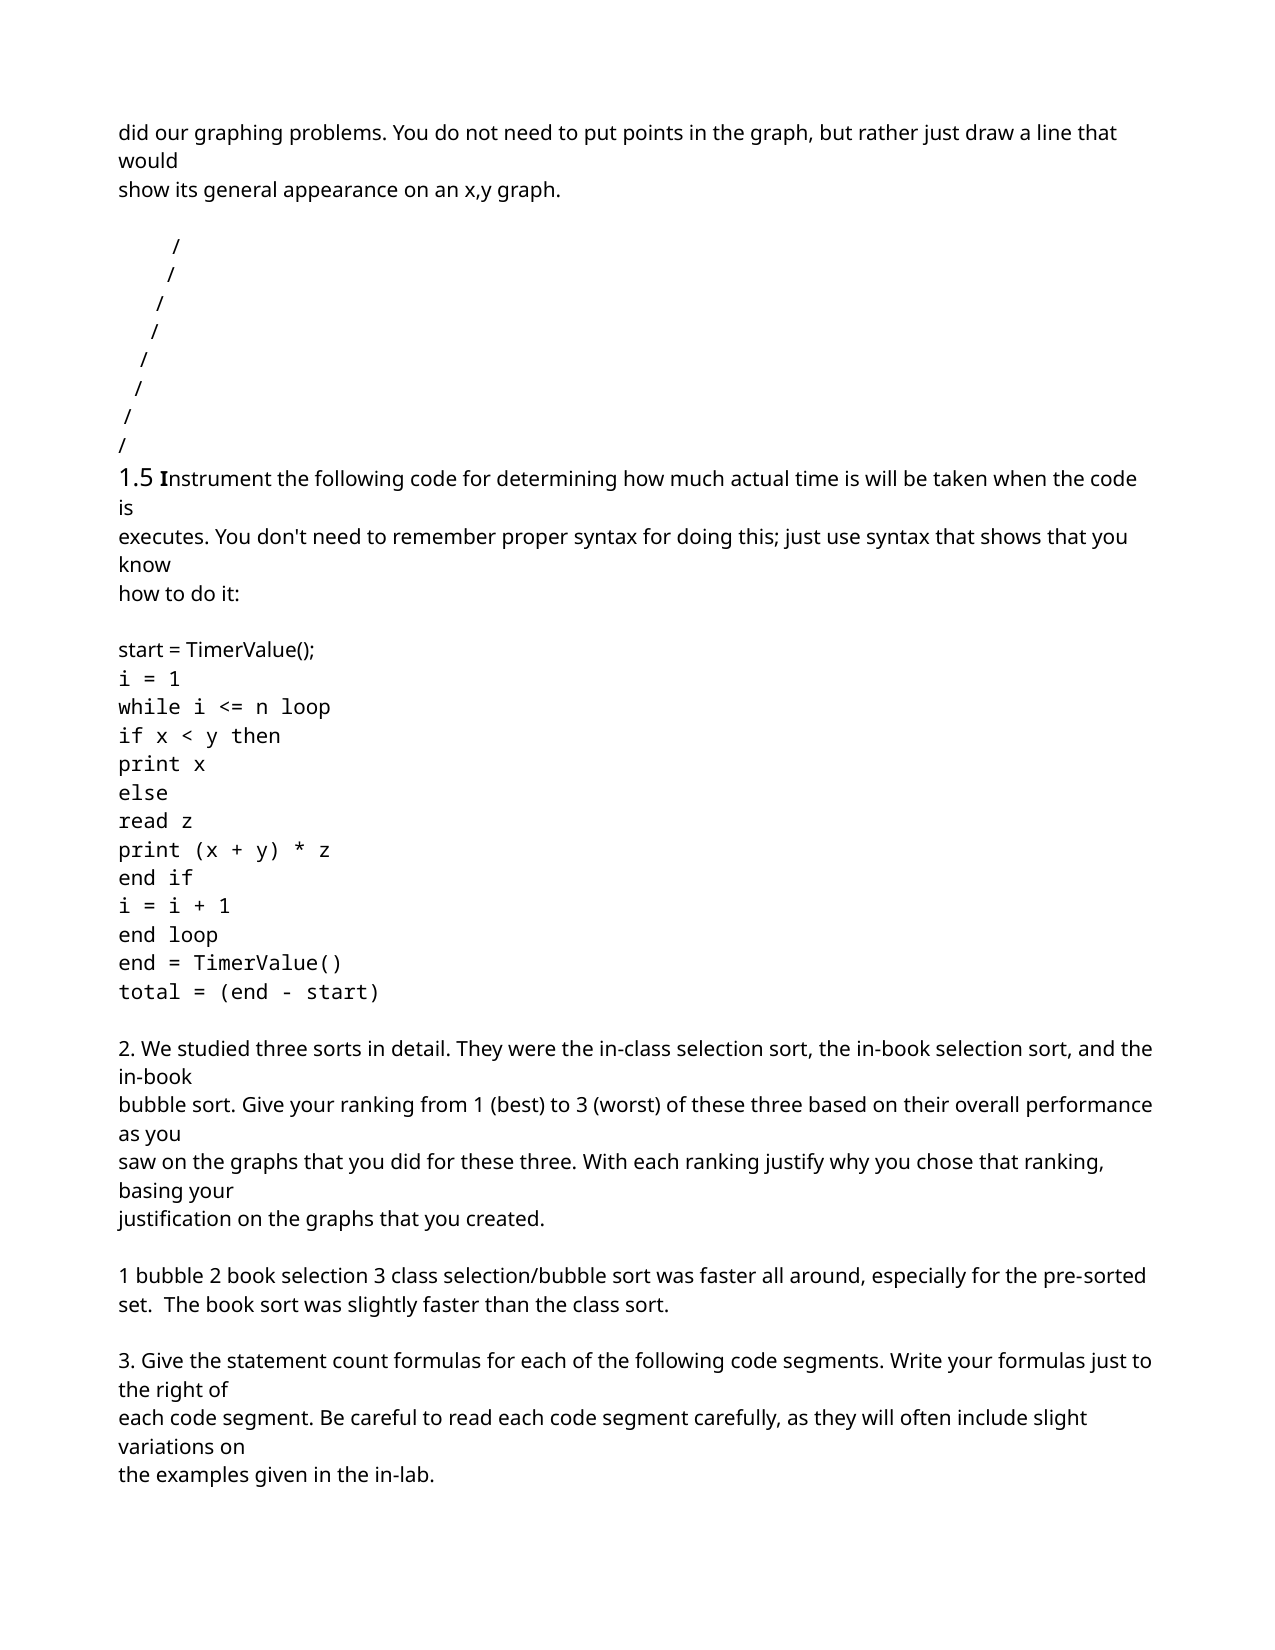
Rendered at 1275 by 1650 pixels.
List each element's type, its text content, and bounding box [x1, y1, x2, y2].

text justification on the graphs that you created. [118, 1204, 1157, 1233]
text how to do it: [118, 579, 1157, 607]
text 1 bubble 2 book selection 3 class selection/bubble sort was faster all around, especially for the pre-sorted set. The book sort was slightly faster than the class sort. [118, 1261, 1157, 1318]
text else [118, 778, 1157, 806]
text did our graphing problems. You do not need to put points in the graph, but rather just draw a line that would [118, 118, 1157, 175]
text i = i + 1 [118, 892, 1157, 920]
text while i <= n loop [118, 692, 1157, 721]
text / [118, 260, 1157, 289]
text 3. Give the statement count formulas for each of the following code segments. Write your formulas just to the right of [118, 1347, 1157, 1403]
text the examples given in the in-lab. [118, 1460, 1157, 1489]
text i = 1 [118, 664, 1157, 692]
text read z [118, 806, 1157, 835]
text / [118, 289, 1157, 317]
text if x < y then [118, 721, 1157, 749]
text saw on the graphs that you did for these three. With each ranking justify why you chose that ranking, basing your [118, 1147, 1157, 1204]
text each code segment. Be careful to read each code segment carefully, as they will often include slight variations on [118, 1403, 1157, 1460]
text / [118, 402, 1157, 431]
text / [118, 431, 1157, 459]
text start = TimerValue(); [118, 636, 1157, 664]
text bubble sort. Give your ranking from 1 (best) to 3 (worst) of these three based on their overall performance as you [118, 1091, 1157, 1147]
text show its general appearance on an x,y graph. [118, 175, 1157, 203]
text print (x + y) * z [118, 835, 1157, 863]
text 2. We studied three sorts in detail. They were the in-class selection sort, the in-book selection sort, and the in-book [118, 1034, 1157, 1091]
text / [118, 374, 1157, 402]
text executes. You don't need to remember proper syntax for doing this; just use syntax that shows that you know [118, 522, 1157, 579]
text print x [118, 749, 1157, 778]
text end loop [118, 920, 1157, 948]
text 1.5 Instrument the following code for determining how much actual time is will be taken when the code is [118, 459, 1157, 522]
text / [118, 346, 1157, 374]
text end = TimerValue() [118, 948, 1157, 977]
text / [118, 232, 1157, 260]
text total = (end - start) [118, 977, 1157, 1005]
text end if [118, 863, 1157, 892]
text / [118, 317, 1157, 346]
